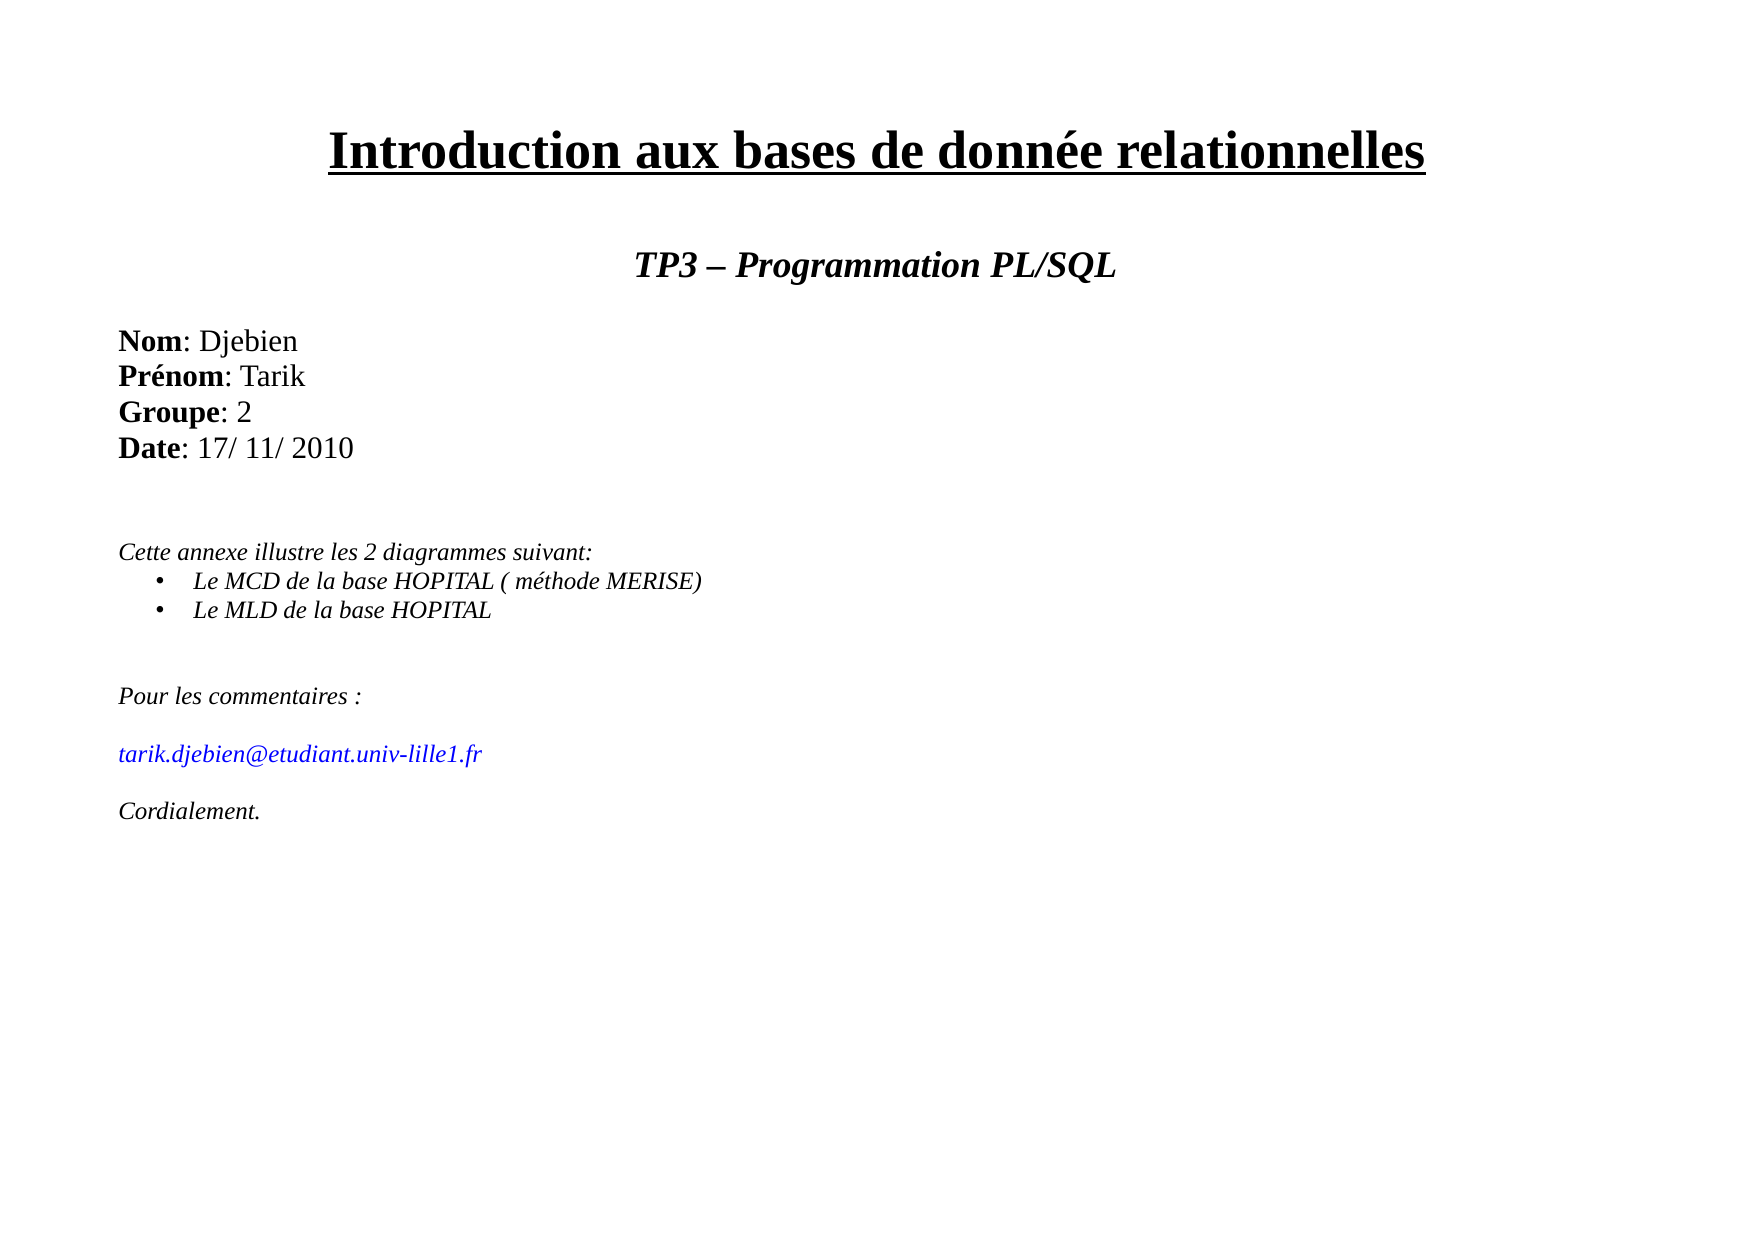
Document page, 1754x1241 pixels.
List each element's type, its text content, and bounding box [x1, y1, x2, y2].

text Introduction aux bases de donnée relationnelles [118, 118, 1636, 180]
list Le MLD de la base HOPITAL [156, 595, 1636, 624]
text Pour les commentaires : [118, 624, 1636, 710]
text Nom: Djebien Prénom: Tarik Groupe: 2 Date: 17/ 11/ 2010 [118, 286, 1636, 466]
list Le MCD de la base HOPITAL ( méthode MERISE) [156, 566, 1636, 595]
text TP3 – Programmation PL/SQL [118, 243, 1636, 286]
text Cette annexe illustre les 2 diagrammes suivant: [118, 537, 1636, 566]
text Cordialement. [118, 796, 1636, 825]
text tarik.djebien@etudiant.univ-lille1.fr [118, 739, 1636, 767]
